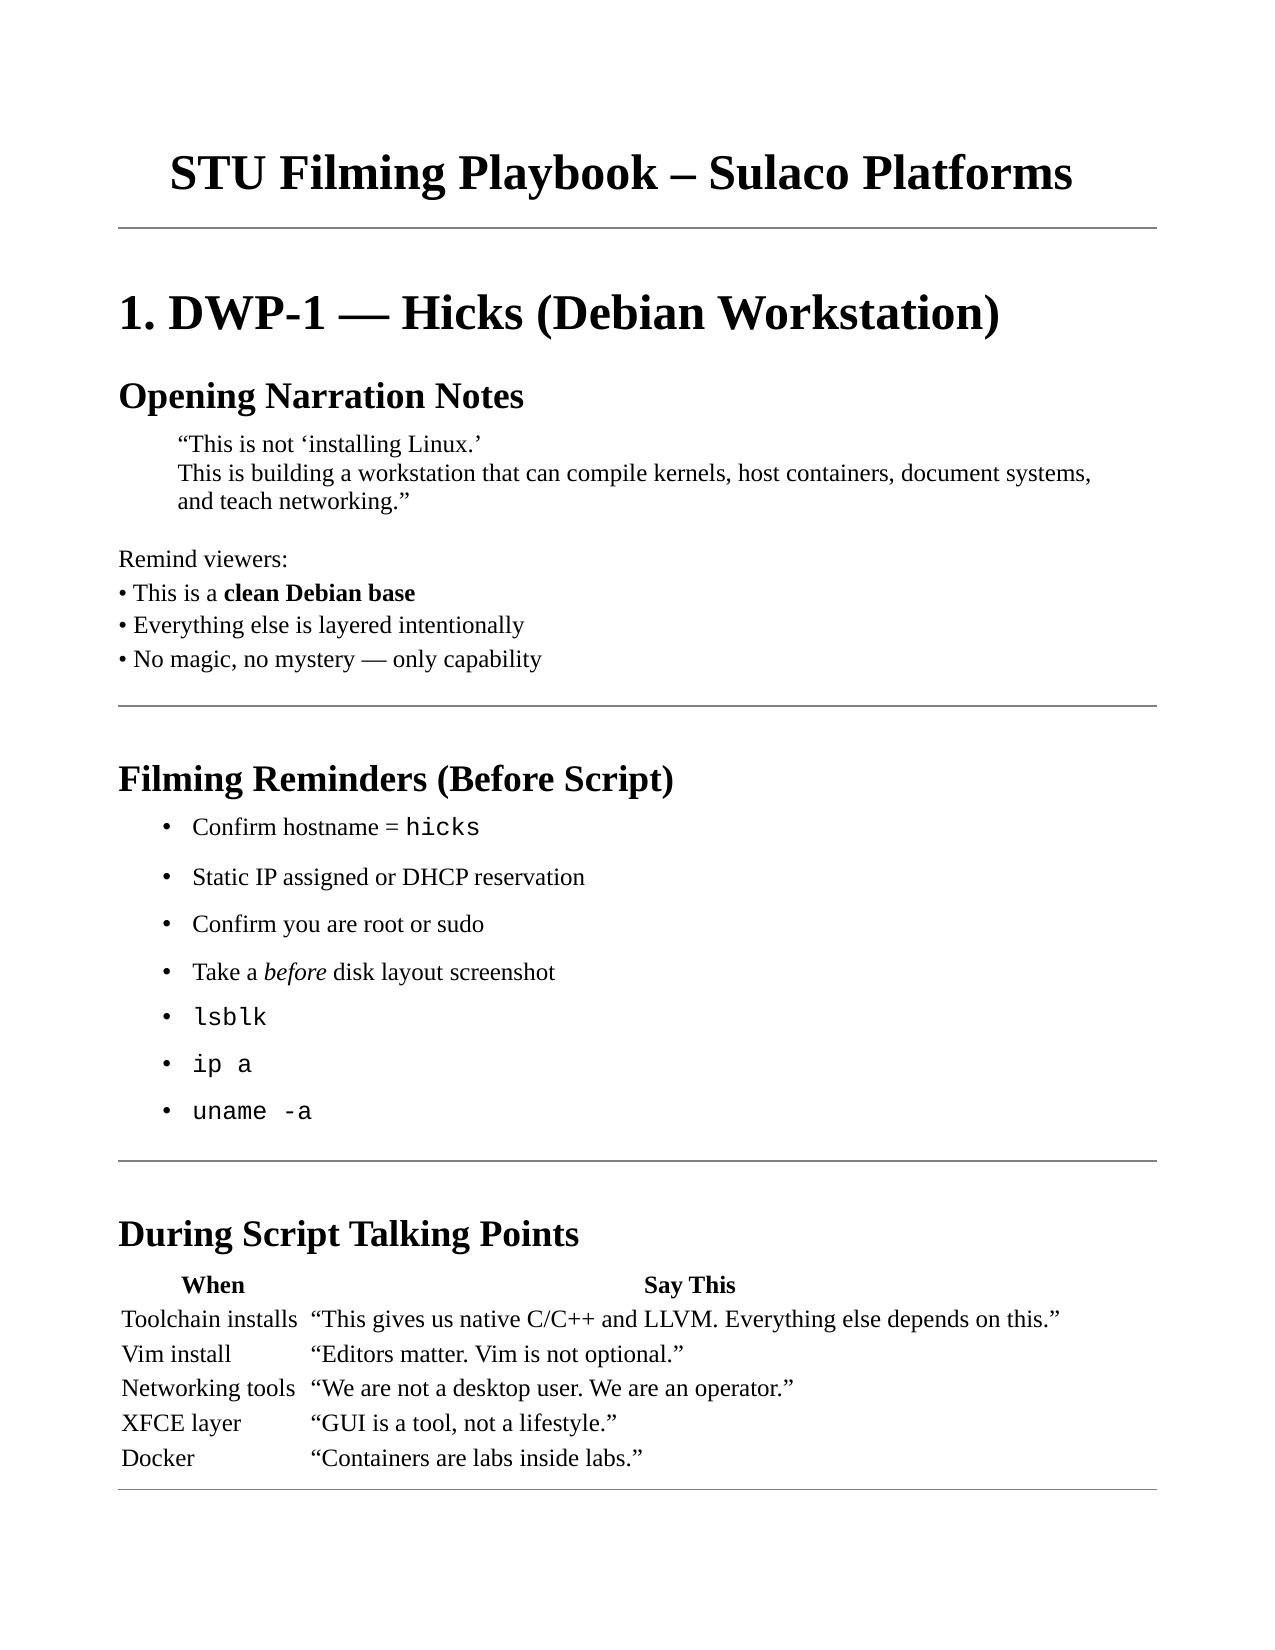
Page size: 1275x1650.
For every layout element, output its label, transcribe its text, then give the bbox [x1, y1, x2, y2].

table_cell Docker [118, 1440, 307, 1474]
list Confirm hostname = hicks [162, 812, 1157, 843]
text Remind viewers: • This is a clean Debian base • Everything else is layered intentionally • No magic, no mystery — only capability [118, 544, 1157, 672]
table_cell “This gives us native C/C++ and LLVM. Everything else depends on this.” [308, 1301, 1072, 1336]
list ip a [162, 1052, 1157, 1080]
table_cell Vim install [118, 1336, 307, 1371]
list Static IP assigned or DHCP reservation [162, 862, 1157, 891]
subtitle Filming Reminders (Before Script) [118, 756, 1157, 799]
table_cell Toolchain installs [118, 1301, 307, 1336]
subtitle During Script Talking Points [118, 1211, 1157, 1254]
list Confirm you are root or sudo [162, 909, 1157, 938]
list Take a before disk layout screenshot [162, 957, 1157, 986]
table_cell XFCE layer [118, 1405, 307, 1440]
table_cell “Editors matter. Vim is not optional.” [308, 1336, 1072, 1371]
table_cell “We are not a desktop user. We are an operator.” [308, 1371, 1072, 1405]
list uname -a [162, 1099, 1157, 1127]
table_header Say This [308, 1267, 1072, 1301]
table_cell “GUI is a tool, not a lifestyle.” [308, 1405, 1072, 1440]
subtitle 🎥 STU Filming Playbook – Sulaco Platforms [118, 143, 1157, 201]
table_cell “Containers are labs inside labs.” [308, 1440, 1072, 1474]
subtitle Opening Narration Notes [118, 373, 1157, 416]
text “This is not ‘installing Linux.’ This is building a workstation that can compile kernels, host containers, document systems, and teach networking.” [177, 429, 1098, 515]
subtitle 1. DWP-1 — Hicks (Debian Workstation) [118, 282, 1157, 340]
table_header When [118, 1267, 307, 1301]
table_cell Networking tools [118, 1371, 307, 1405]
list lsblk [162, 1005, 1157, 1033]
